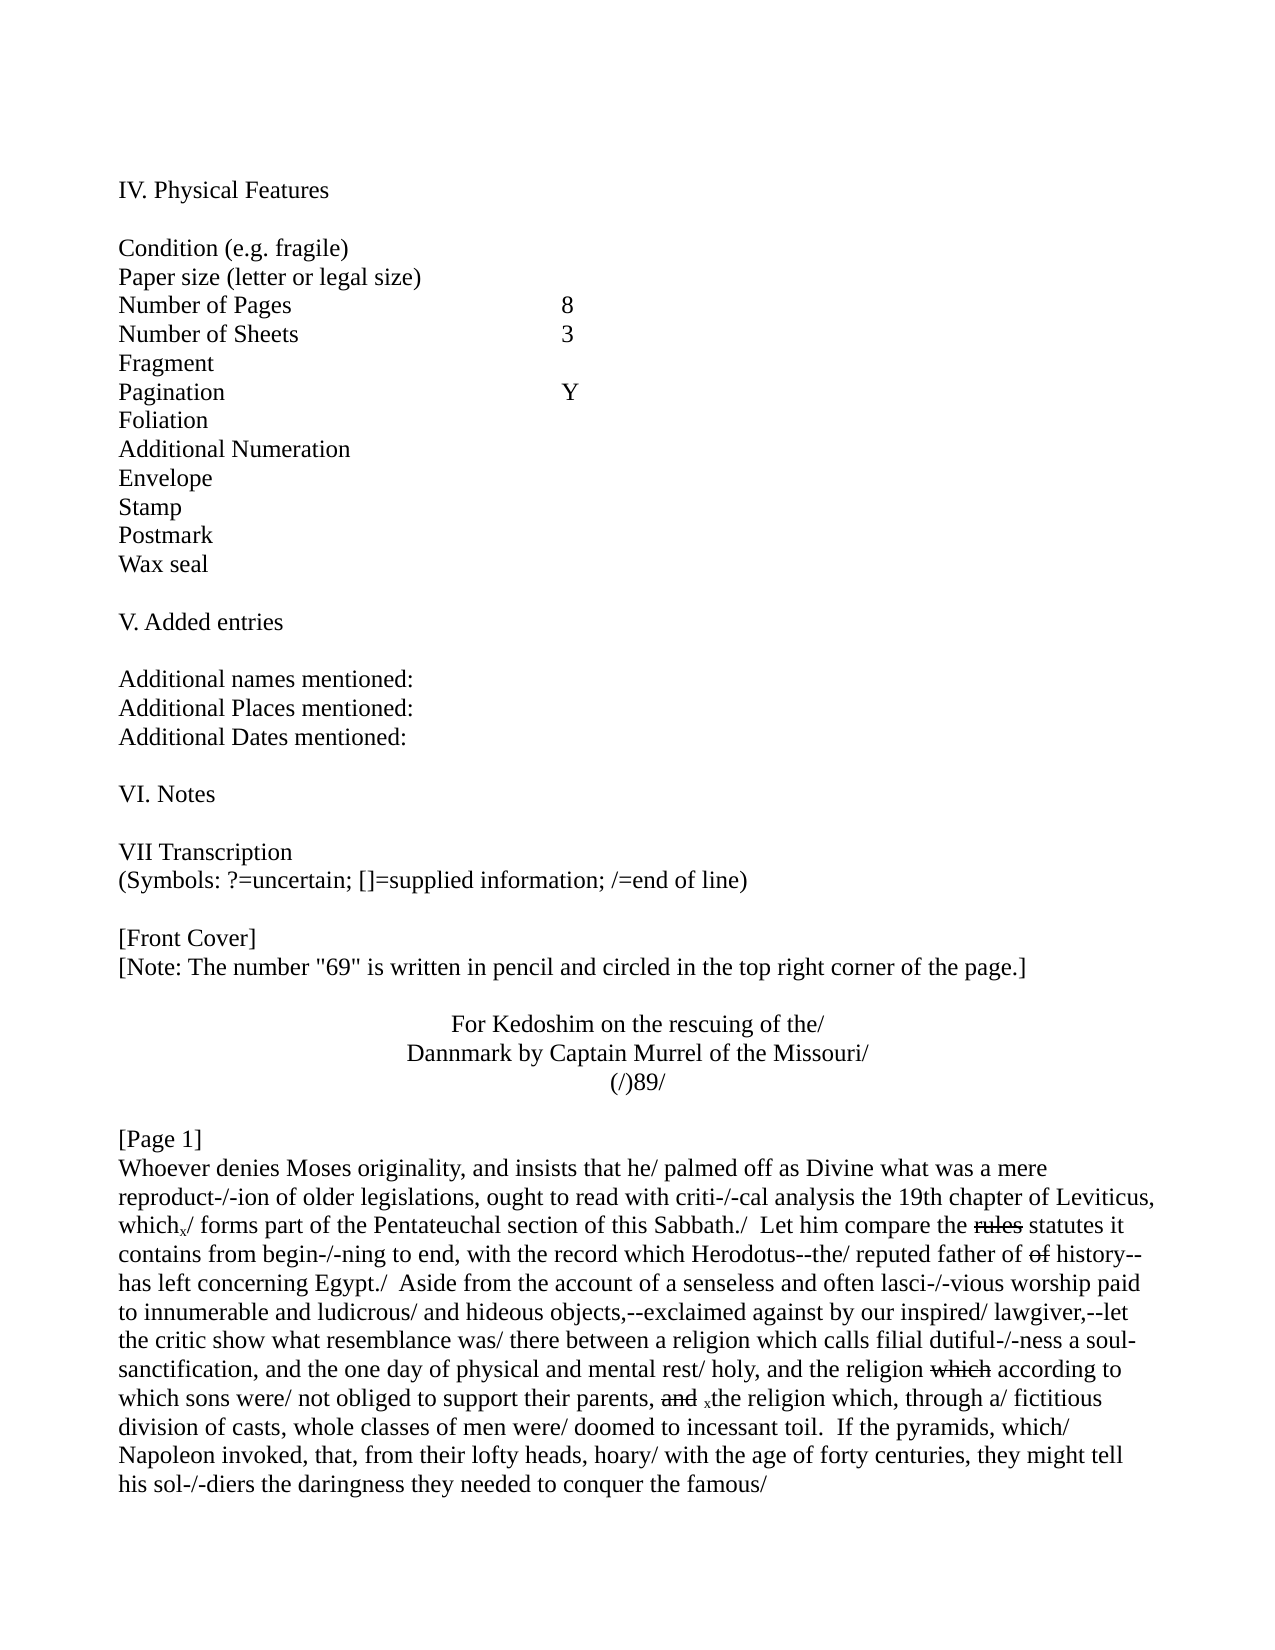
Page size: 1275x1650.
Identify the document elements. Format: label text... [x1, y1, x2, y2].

text [Front Cover] [118, 923, 1157, 952]
text V. Added entries [118, 607, 1157, 636]
text Additional Dates mentioned: [118, 722, 1157, 751]
text [Note: The number "69" is written in pencil and circled in the top right corner of the page.] [118, 952, 1157, 981]
text IV. Physical Features [118, 176, 1157, 204]
text Pagination Y [118, 377, 1157, 406]
text Foliation [118, 406, 1157, 434]
text VII Transcription [118, 837, 1157, 866]
text Postma rk [118, 521, 1157, 549]
text Additional Places mentioned: [118, 693, 1157, 722]
text (/)89/ [118, 1067, 1157, 1096]
text For Kedoshim on the rescuing of the/ [118, 1009, 1157, 1038]
text Wax seal [118, 549, 1157, 578]
text Whoever denies Moses originality, and insists that he/ palmed off as Divine what was a mere reproduct-/-ion of older legislations, ought to read with criti-/-cal analysis the 19th chapter of Leviticus, whichx/ forms part of the Pentateuchal section of this Sabbath./ Let him compare the rules statutes it contains from begin-/-ning to end, with the record which Herodotus--the/ reputed father of of history--has left concerning Egypt./ Aside from the account of a senseless and often lasci-/-vious worship paid to innumerable and ludicrous/ and hideous objects,--exclaimed against by our inspired/ lawgiver,--let the critic show what resemblance was/ there between a religion which calls filial dutiful-/-ness a soul-sanctification, and the one day of physical and mental rest/ holy, and the religion which according to which sons were/ not obliged to support their parents, and xthe religion which, through a/ fictitious division of casts, whole classes of men were/ doomed to incessant toil. If the pyramids, which/ Napoleon invoked, that, from their lofty heads, hoary/ with the age of forty centuries, they might tell his sol-/-diers the daringness they needed to conquer the famous/ [118, 1153, 1157, 1498]
text Fragment [118, 348, 1157, 377]
text Additional names mentioned: [118, 664, 1157, 693]
text Number of Sheets 3 [118, 319, 1157, 348]
text VI. Notes [118, 779, 1157, 808]
text Paper size (letter or legal size) [118, 262, 1157, 291]
text Condition (e.g. fragile) [118, 233, 1157, 262]
text Additional Numeration [118, 434, 1157, 463]
text Dannmark by Captain Murrel of the Missouri/ [118, 1038, 1157, 1067]
text [Page 1] [118, 1124, 1157, 1153]
text Number of Pages 8 [118, 291, 1157, 319]
text Stamp [118, 492, 1157, 521]
text (Symbols: ?=uncertain; []=supplied information; /=end of line) [118, 866, 1157, 894]
text Envelope [118, 463, 1157, 492]
